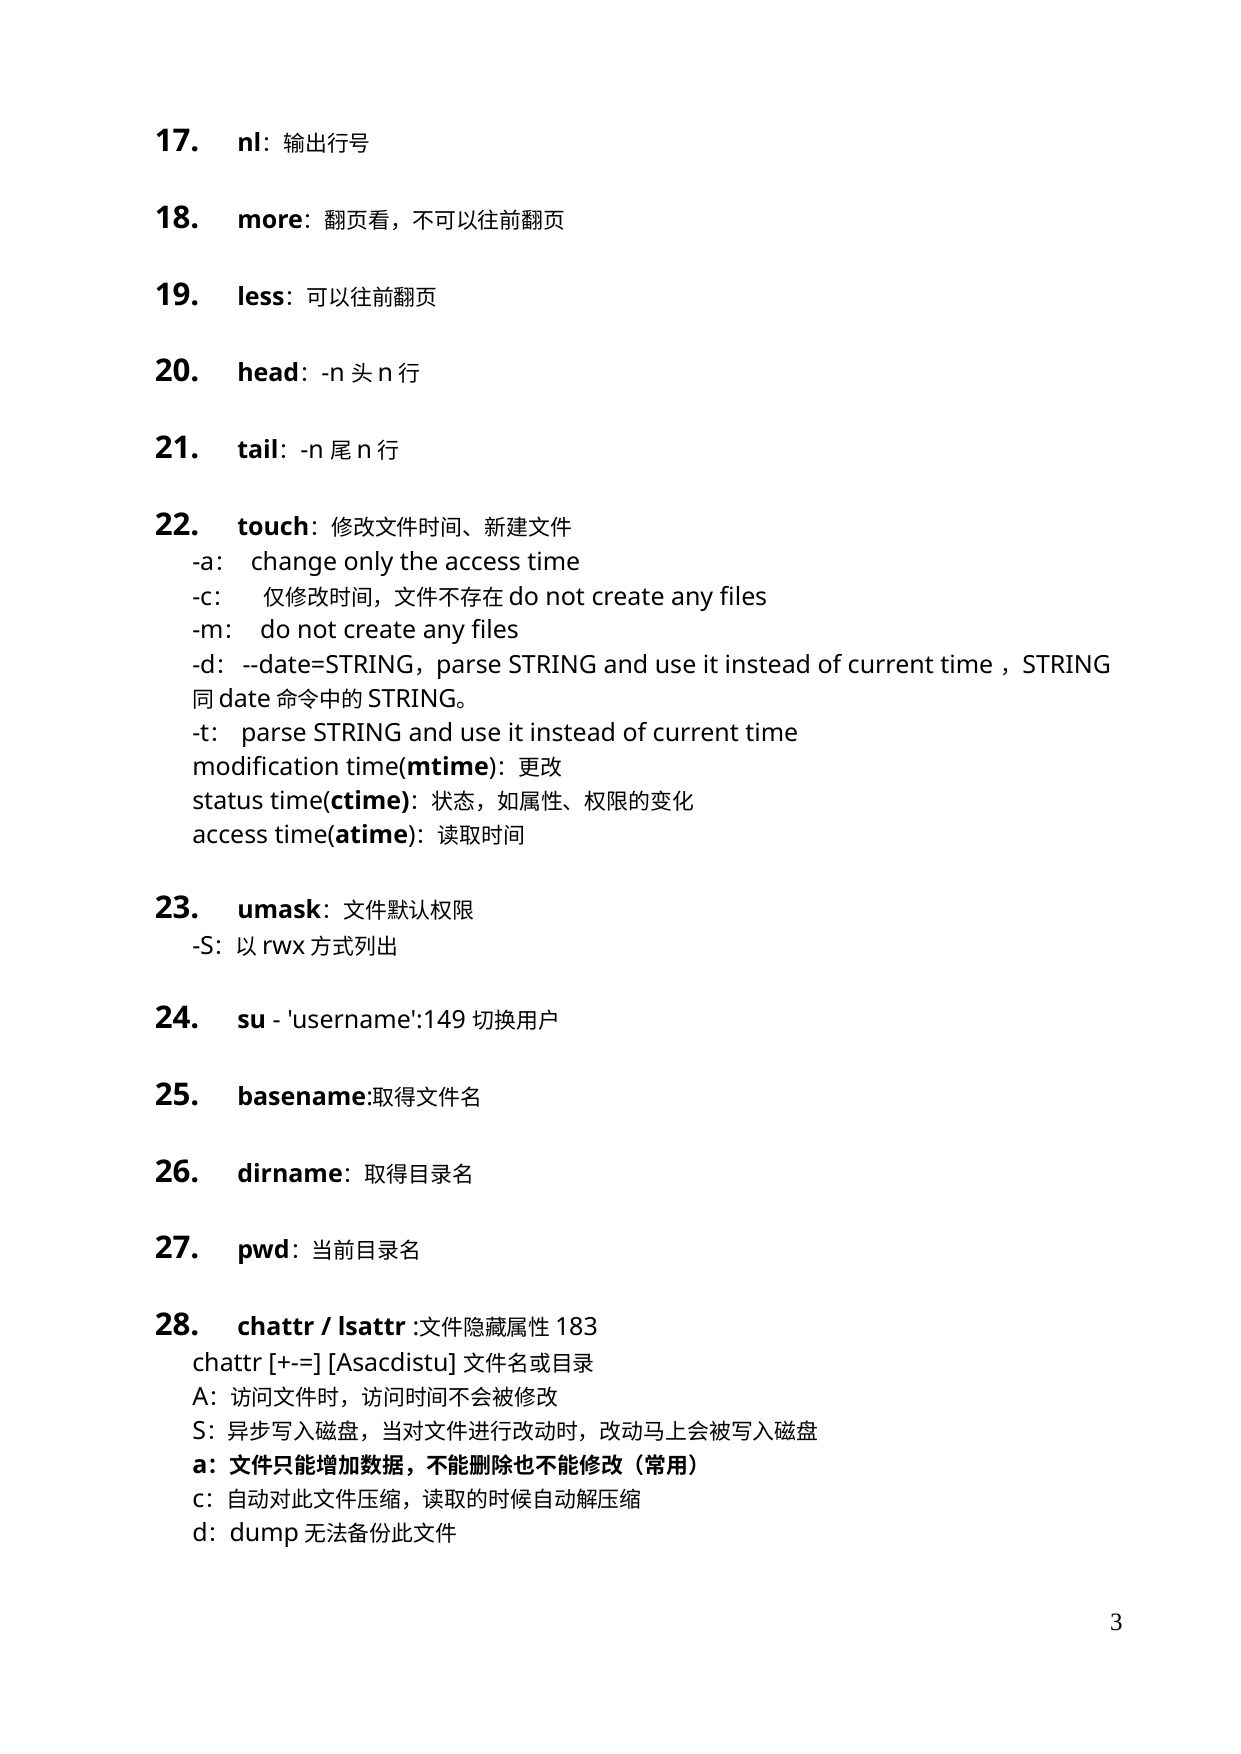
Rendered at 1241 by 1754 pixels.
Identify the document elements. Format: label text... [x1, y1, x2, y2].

list -d： --date=STRING，parse STRING and use it instead of current time ，STRING 同date命令中的STRING。 [154, 646, 1122, 714]
list touch：修改文件时间、新建文件 [154, 501, 1122, 544]
list status time(ctime)：状态，如属性、权限的变化 [154, 782, 1122, 817]
list less：可以往前翻页 [154, 271, 1122, 314]
list -c： 仅修改时间，文件不存在do not create any files [154, 578, 1122, 612]
list pwd：当前目录名 [154, 1225, 1122, 1268]
list more：翻页看，不可以往前翻页 [154, 195, 1122, 237]
list chattr / lsattr :文件隐藏属性183 [154, 1302, 1122, 1345]
list -S：以rwx方式列出 [154, 927, 1122, 961]
list A：访问文件时，访问时间不会被修改 [154, 1379, 1122, 1413]
list -a： change only the access time [154, 544, 1122, 578]
list chattr [+-=] [Asacdistu] 文件名或目录 [154, 1345, 1122, 1379]
list -m： do not create any files [154, 612, 1122, 646]
list dirname：取得目录名 [154, 1149, 1122, 1191]
list d：dump无法备份此文件 [154, 1515, 1122, 1549]
list S：异步写入磁盘，当对文件进行改动时，改动马上会被写入磁盘 [154, 1413, 1122, 1447]
list a：文件只能增加数据，不能删除也不能修改（常用） [154, 1447, 1122, 1481]
list su - 'username':149 切换用户 [154, 995, 1122, 1038]
list tail：-n 尾n行 [154, 425, 1122, 467]
list head：-n 头n行 [154, 348, 1122, 391]
list basename:取得文件名 [154, 1072, 1122, 1115]
list modification time(mtime)：更改 [154, 748, 1122, 782]
list -t： parse STRING and use it instead of current time [154, 714, 1122, 748]
list nl：输出行号 [154, 118, 1122, 161]
list umask：文件默认权限 [154, 885, 1122, 927]
list access time(atime)：读取时间 [154, 817, 1122, 851]
list c：自动对此文件压缩，读取的时候自动解压缩 [154, 1481, 1122, 1515]
